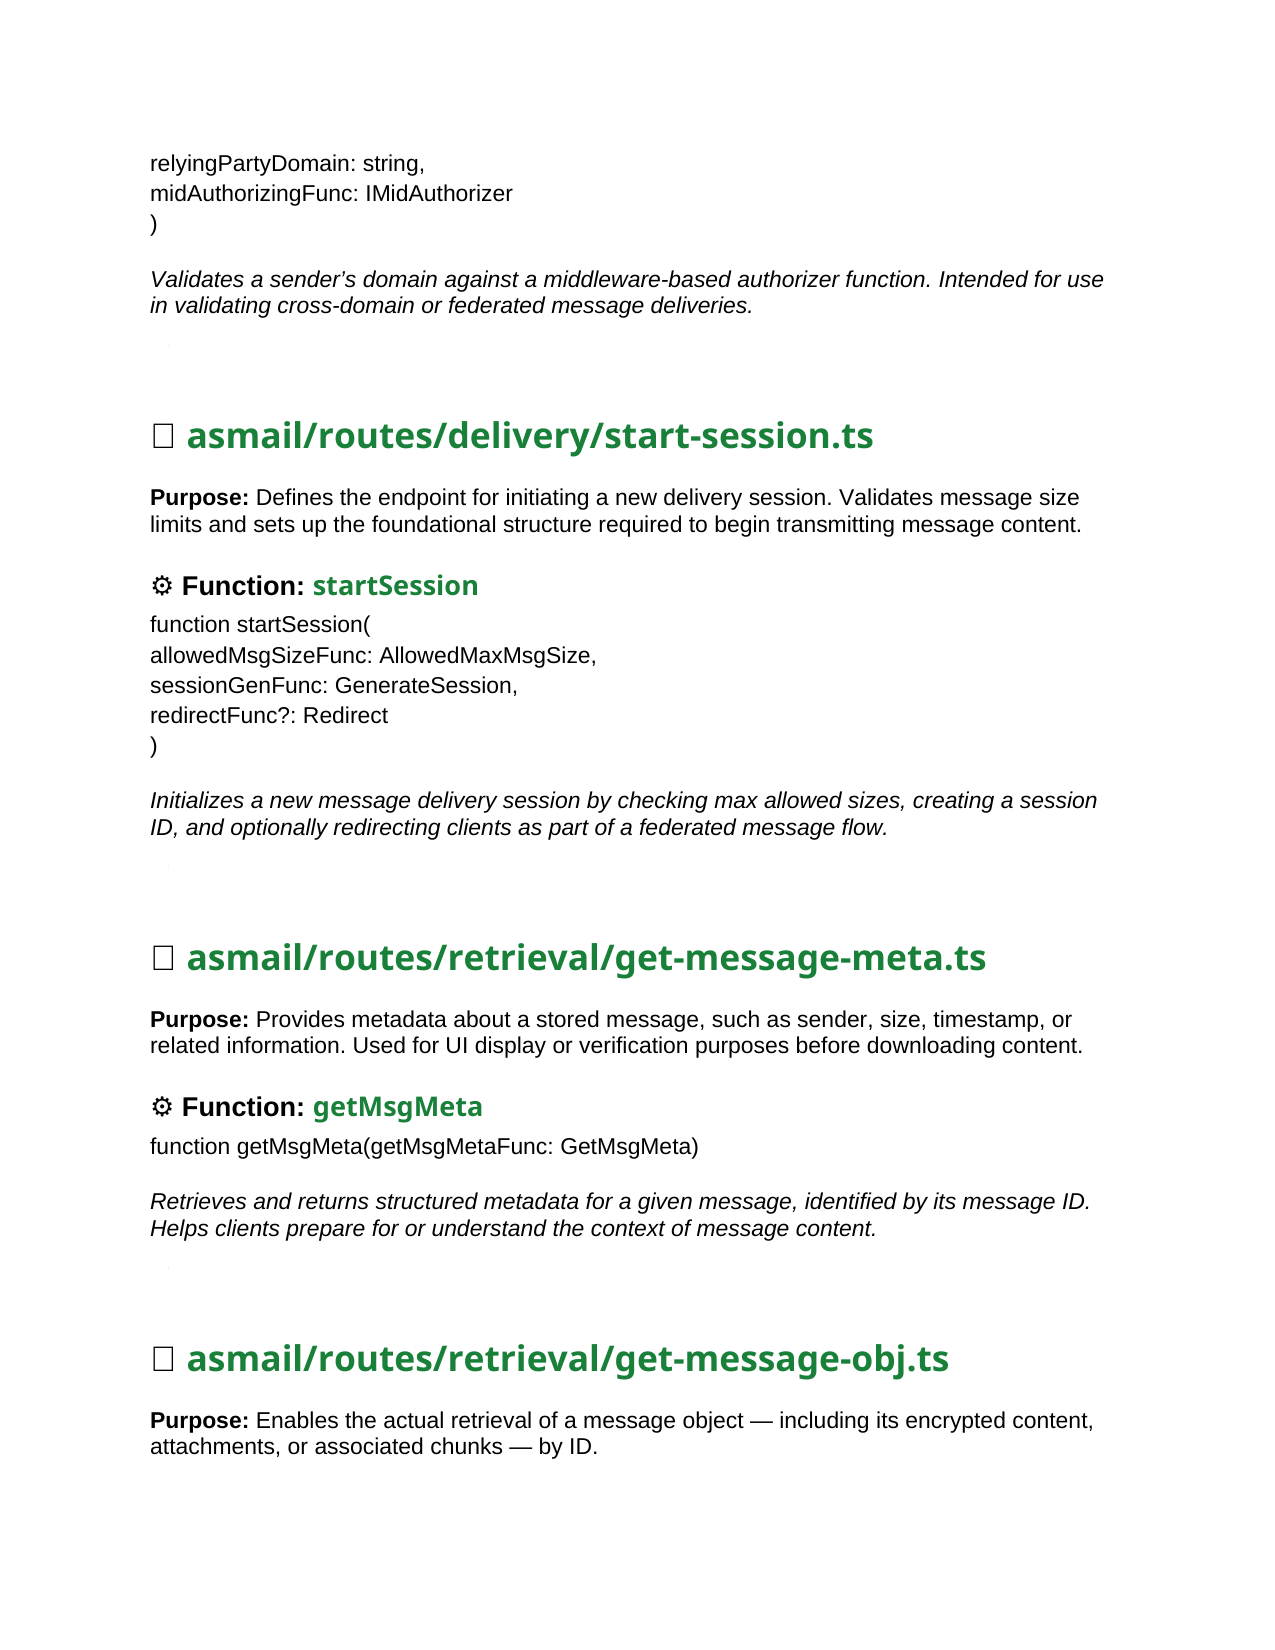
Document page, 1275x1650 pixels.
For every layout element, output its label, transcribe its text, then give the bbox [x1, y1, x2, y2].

text allowedMsgSizeFunc: AllowedMaxMsgSize, [150, 642, 1125, 668]
text ) [150, 732, 1125, 758]
text relyingPartyDomain: string, [150, 150, 1125, 176]
subtitle ⚙️ Function: getMsgMeta [150, 1088, 1125, 1125]
text Purpose: Enables the actual retrieval of a message object — including its encrypted content, attachments, or associated chunks — by ID. [150, 1407, 1125, 1460]
text Purpose: Provides metadata about a stored message, such as sender, size, timestamp, or related information. Used for UI display or verification purposes before downloading content. [150, 1006, 1125, 1059]
text Purpose: Defines the endpoint for initiating a new delivery session. Validates message size limits and sets up the foundational structure required to begin transmitting message content. [150, 484, 1125, 537]
text Initializes a new message delivery session by checking max allowed sizes, creating a session ID, and optionally redirecting clients as part of a federated message flow. [150, 787, 1125, 840]
text sessionGenFunc: GenerateSession, [150, 672, 1125, 698]
subtitle ⚙️ Function: startSession [150, 566, 1125, 603]
text Retrieves and returns structured metadata for a given message, identified by its message ID. Helps clients prepare for or understand the context of message content. [150, 1188, 1125, 1241]
subtitle 📄 asmail/routes/retrieval/get-message-meta.ts [150, 933, 1125, 981]
text function getMsgMeta(getMsgMetaFunc: GetMsgMeta) [150, 1133, 1125, 1159]
subtitle 📄 asmail/routes/delivery/start-session.ts [150, 411, 1125, 459]
text redirectFunc?: Redirect [150, 702, 1125, 728]
subtitle 📄 asmail/routes/retrieval/get-message-obj.ts [150, 1334, 1125, 1382]
text midAuthorizingFunc: IMidAuthorizer [150, 180, 1125, 207]
text Validates a sender’s domain against a middleware-based authorizer function. Intended for use in validating cross-domain or federated message deliveries. [150, 266, 1125, 318]
text function startSession( [150, 611, 1125, 638]
text ) [150, 210, 1125, 237]
